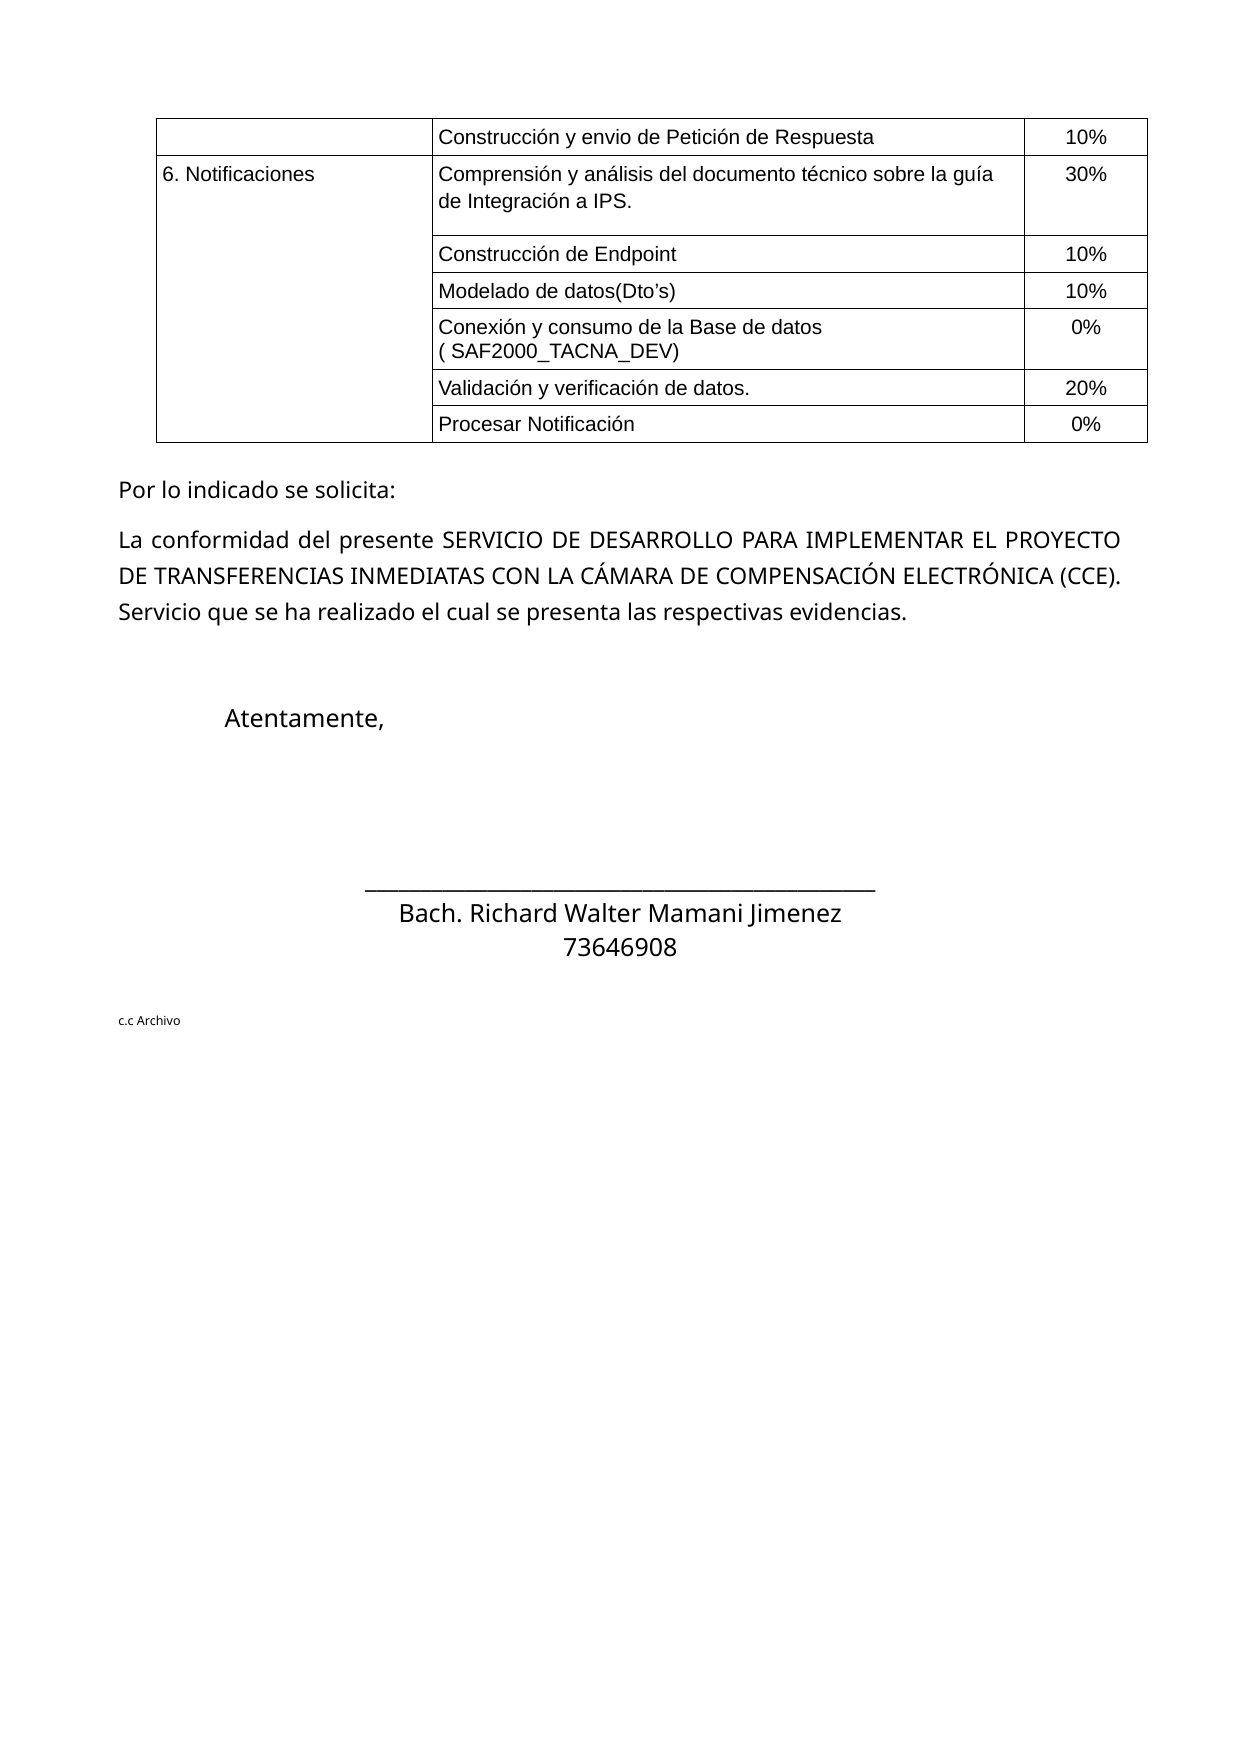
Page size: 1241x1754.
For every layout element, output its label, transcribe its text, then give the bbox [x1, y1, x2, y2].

table_cell Construcción y envio de Petición de Respuesta [433, 119, 1024, 154]
table_cell 20% [1025, 370, 1147, 405]
table_cell Validación y verificación de datos. [433, 370, 1024, 405]
text Por lo indicado se solicita: [118, 474, 1122, 505]
text Bach. Richard Walter Mamani Jimenez [118, 896, 1122, 930]
table_cell Conexión y consumo de la Base de datos ( SAF2000_TACNA_DEV) [433, 309, 1024, 369]
table_cell 0% [1025, 406, 1147, 442]
table_cell Comprensión y análisis del documento técnico sobre la guía de Integración a IPS. [433, 156, 1024, 235]
text 73646908 [118, 930, 1122, 964]
table_cell 0% [1025, 309, 1147, 369]
text Atentamente, [118, 701, 1122, 734]
table_cell 10% [1025, 119, 1147, 154]
text La conformidad del presente SERVICIO DE DESARROLLO PARA IMPLEMENTAR EL PROYECTO DE TRANSFERENCIAS INMEDIATAS CON LA CÁMARA DE COMPENSACIÓN ELECTRÓNICA (CCE). Servicio que se ha realizado el cual se presenta las respectivas evidencias. [118, 524, 1122, 627]
table_cell Procesar Notificación [433, 406, 1024, 442]
table_cell 30% [1025, 156, 1147, 235]
table_cell 10% [1025, 236, 1147, 272]
table_cell 6. Notificaciones [157, 156, 432, 442]
text ______________________________________________ [118, 862, 1122, 896]
table_cell Construcción de Endpoint [433, 236, 1024, 272]
table_cell 10% [1025, 273, 1147, 308]
text c.c Archivo [118, 1012, 1122, 1029]
table_cell Modelado de datos(Dto’s) [433, 273, 1024, 308]
